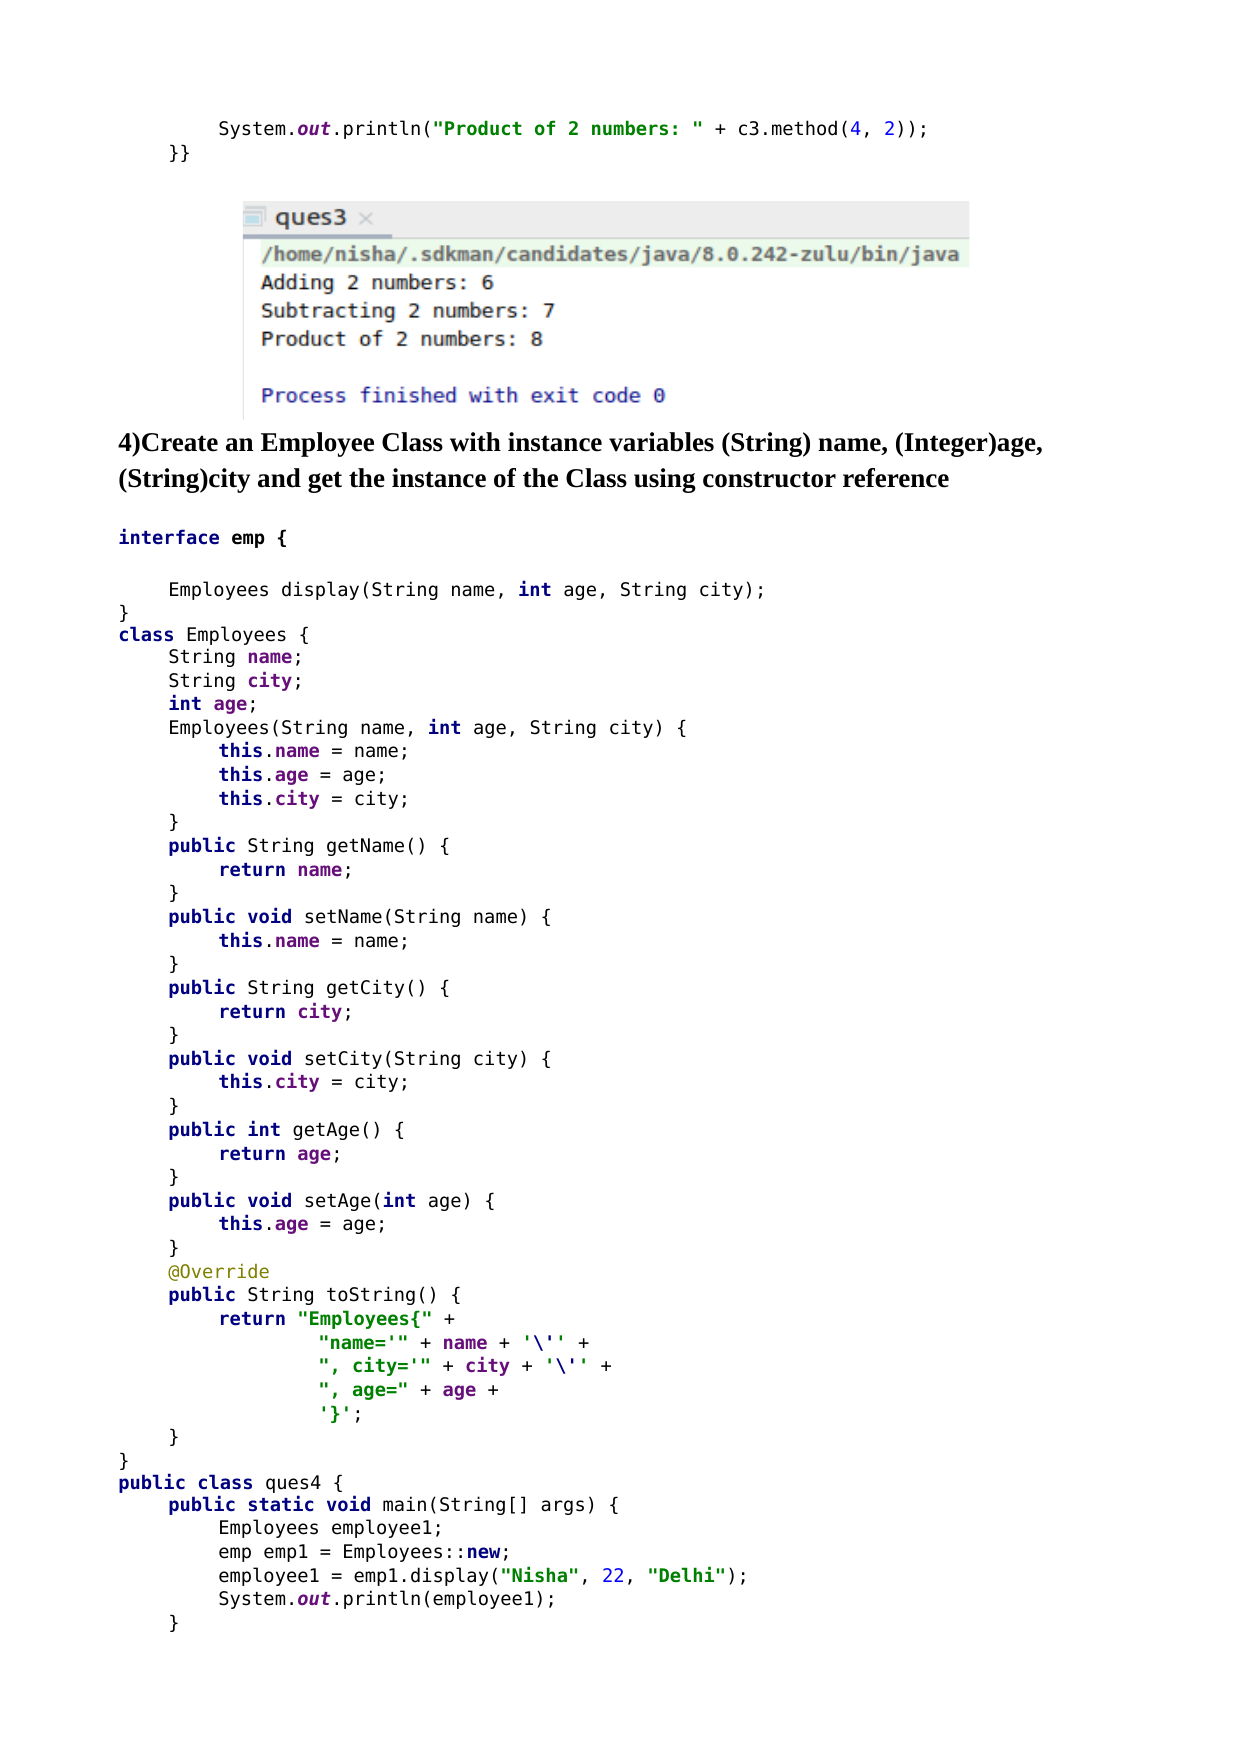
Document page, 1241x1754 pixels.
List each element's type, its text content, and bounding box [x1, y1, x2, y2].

text String name; [118, 646, 1122, 669]
text return "Employees{" + [118, 1308, 1122, 1332]
text return name; [118, 859, 1122, 882]
text interface emp { [118, 527, 1122, 549]
text public void setCity(String city) { [118, 1048, 1122, 1072]
text ", age=" + age + [118, 1379, 1122, 1403]
text this.city = city; [118, 788, 1122, 811]
text } [118, 602, 1122, 624]
text } [118, 1166, 1122, 1190]
text employee1 = emp1.display("Nisha", 22, "Delhi"); [118, 1564, 1122, 1588]
text Employees(String name, int age, String city) { [118, 717, 1122, 741]
text } [118, 1426, 1122, 1450]
text class Employees { [118, 624, 1122, 646]
text public void setName(String name) { [118, 906, 1122, 930]
text public static void main(String[] args) { [118, 1494, 1122, 1517]
text '}'; [118, 1403, 1122, 1426]
text public int getAge() { [118, 1119, 1122, 1142]
text this.age = age; [118, 764, 1122, 788]
text } [118, 1612, 1122, 1636]
text emp emp1 = Employees::new; [118, 1541, 1122, 1564]
picture [242, 201, 970, 420]
text System.out.println(employee1); [118, 1588, 1122, 1612]
text Employees display(String name, int age, String city); [118, 578, 1122, 602]
text } [118, 953, 1122, 977]
text } [118, 1237, 1122, 1261]
text } [118, 811, 1122, 835]
text return city; [118, 1001, 1122, 1024]
text public String toString() { [118, 1284, 1122, 1308]
text ", city='" + city + '\'' + [118, 1355, 1122, 1379]
text this.name = name; [118, 930, 1122, 953]
text this.age = age; [118, 1213, 1122, 1237]
text } [118, 1024, 1122, 1048]
text Employees employee1; [118, 1517, 1122, 1541]
text } [118, 1450, 1122, 1472]
text this.name = name; [118, 741, 1122, 764]
text "name='" + name + '\'' + [118, 1332, 1122, 1355]
text System.out.println("Product of 2 numbers: " + c3.method(4, 2)); [118, 118, 1122, 142]
text public String getName() { [118, 835, 1122, 859]
text }} [118, 142, 1122, 165]
text this.city = city; [118, 1072, 1122, 1095]
text @Override [118, 1261, 1122, 1284]
text } [118, 882, 1122, 906]
text public void setAge(int age) { [118, 1190, 1122, 1213]
text int age; [118, 693, 1122, 717]
text } [118, 1095, 1122, 1119]
text 4)Create an Employee Class with instance variables (String) name, (Integer)age, (String)city and get the instance of the Class using constructor reference [118, 426, 1122, 493]
text return age; [118, 1142, 1122, 1166]
text public String getCity() { [118, 977, 1122, 1001]
text public class ques4 { [118, 1472, 1122, 1494]
text String city; [118, 669, 1122, 693]
